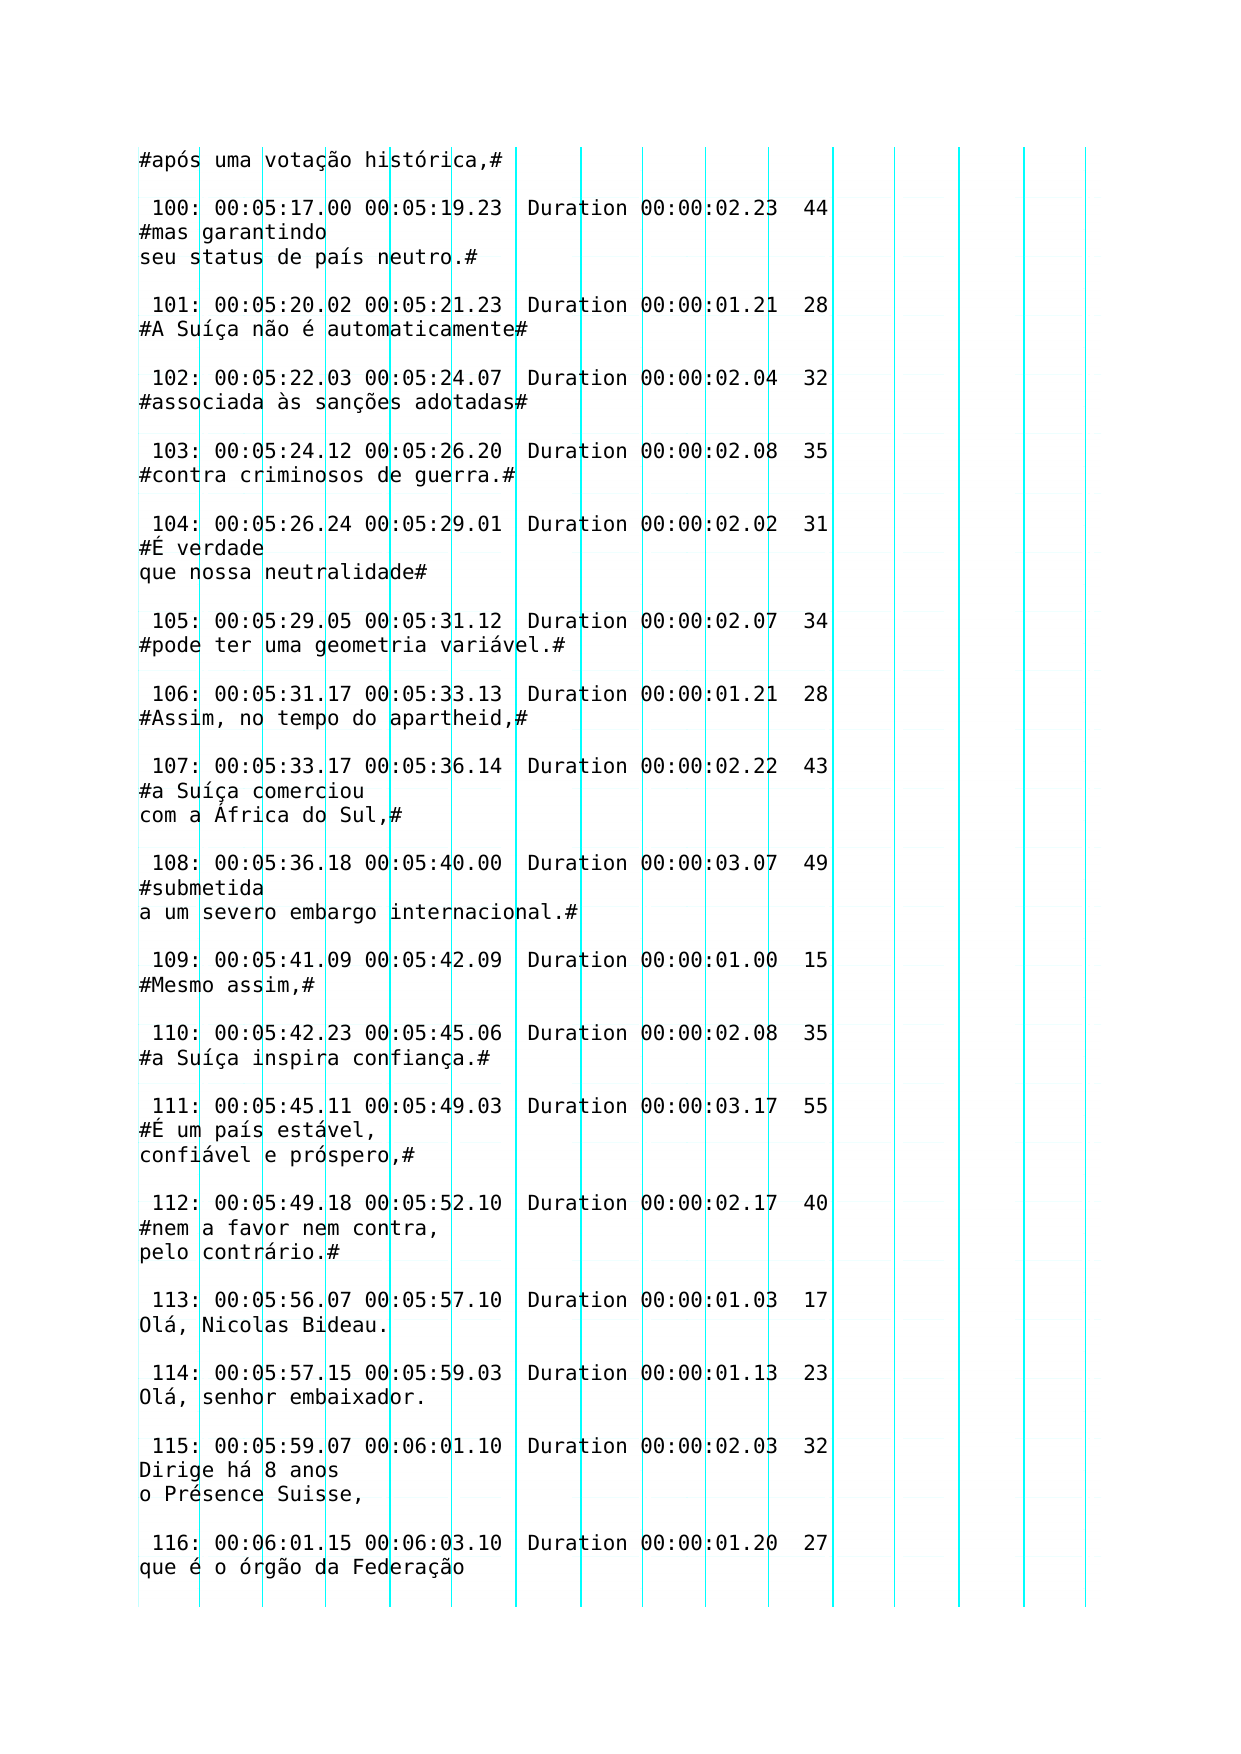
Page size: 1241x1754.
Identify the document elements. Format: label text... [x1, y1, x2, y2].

text #Mesmo assim,# [139, 973, 1101, 997]
text #A Suíça não é automaticamente# [139, 317, 1101, 342]
text 105: 00:05:29.05 00:05:31.12 Duration 00:00:02.07 34 [139, 609, 1101, 633]
text 100: 00:05:17.00 00:05:19.23 Duration 00:00:02.23 44 [139, 196, 1101, 220]
picture [138, 147, 1102, 1607]
text 106: 00:05:31.17 00:05:33.13 Duration 00:00:01.21 28 [139, 682, 1101, 706]
text 115: 00:05:59.07 00:06:01.10 Duration 00:00:02.03 32 [139, 1434, 1101, 1458]
text o Présence Suisse, [139, 1482, 1101, 1507]
text 107: 00:05:33.17 00:05:36.14 Duration 00:00:02.22 43 [139, 754, 1101, 779]
text #nem a favor nem contra, [139, 1216, 1101, 1240]
text com a África do Sul,# [139, 803, 1101, 827]
text 112: 00:05:49.18 00:05:52.10 Duration 00:00:02.17 40 [139, 1191, 1101, 1216]
text Dirige há 8 anos [139, 1458, 1101, 1482]
text #a Suíça inspira confiança.# [139, 1046, 1101, 1070]
text #É verdade [139, 536, 1101, 560]
text 109: 00:05:41.09 00:05:42.09 Duration 00:00:01.00 15 [139, 948, 1101, 973]
text #submetida [139, 876, 1101, 900]
text que é o órgão da Federação [139, 1555, 1101, 1579]
text #Assim, no tempo do apartheid,# [139, 706, 1101, 730]
text 104: 00:05:26.24 00:05:29.01 Duration 00:00:02.02 31 [139, 512, 1101, 536]
text Olá, Nicolas Bideau. [139, 1313, 1101, 1337]
text confiável e próspero,# [139, 1143, 1101, 1167]
text 102: 00:05:22.03 00:05:24.07 Duration 00:00:02.04 32 [139, 366, 1101, 390]
text 108: 00:05:36.18 00:05:40.00 Duration 00:00:03.07 49 [139, 851, 1101, 876]
text pelo contrário.# [139, 1240, 1101, 1264]
text #associada às sanções adotadas# [139, 390, 1101, 414]
text #após uma votação histórica,# [139, 148, 1101, 172]
text 110: 00:05:42.23 00:05:45.06 Duration 00:00:02.08 35 [139, 1021, 1101, 1046]
text a um severo embargo internacional.# [139, 900, 1101, 924]
text Olá, senhor embaixador. [139, 1385, 1101, 1410]
text seu status de país neutro.# [139, 245, 1101, 269]
text que nossa neutralidade# [139, 560, 1101, 584]
text 101: 00:05:20.02 00:05:21.23 Duration 00:00:01.21 28 [139, 293, 1101, 317]
text 114: 00:05:57.15 00:05:59.03 Duration 00:00:01.13 23 [139, 1361, 1101, 1385]
text 111: 00:05:45.11 00:05:49.03 Duration 00:00:03.17 55 [139, 1094, 1101, 1118]
text #mas garantindo [139, 220, 1101, 245]
text #É um país estável, [139, 1118, 1101, 1143]
text 113: 00:05:56.07 00:05:57.10 Duration 00:00:01.03 17 [139, 1288, 1101, 1313]
text 116: 00:06:01.15 00:06:03.10 Duration 00:00:01.20 27 [139, 1531, 1101, 1555]
text #contra criminosos de guerra.# [139, 463, 1101, 487]
text #a Suíça comerciou [139, 779, 1101, 803]
text 103: 00:05:24.12 00:05:26.20 Duration 00:00:02.08 35 [139, 439, 1101, 463]
text #pode ter uma geometria variável.# [139, 633, 1101, 657]
